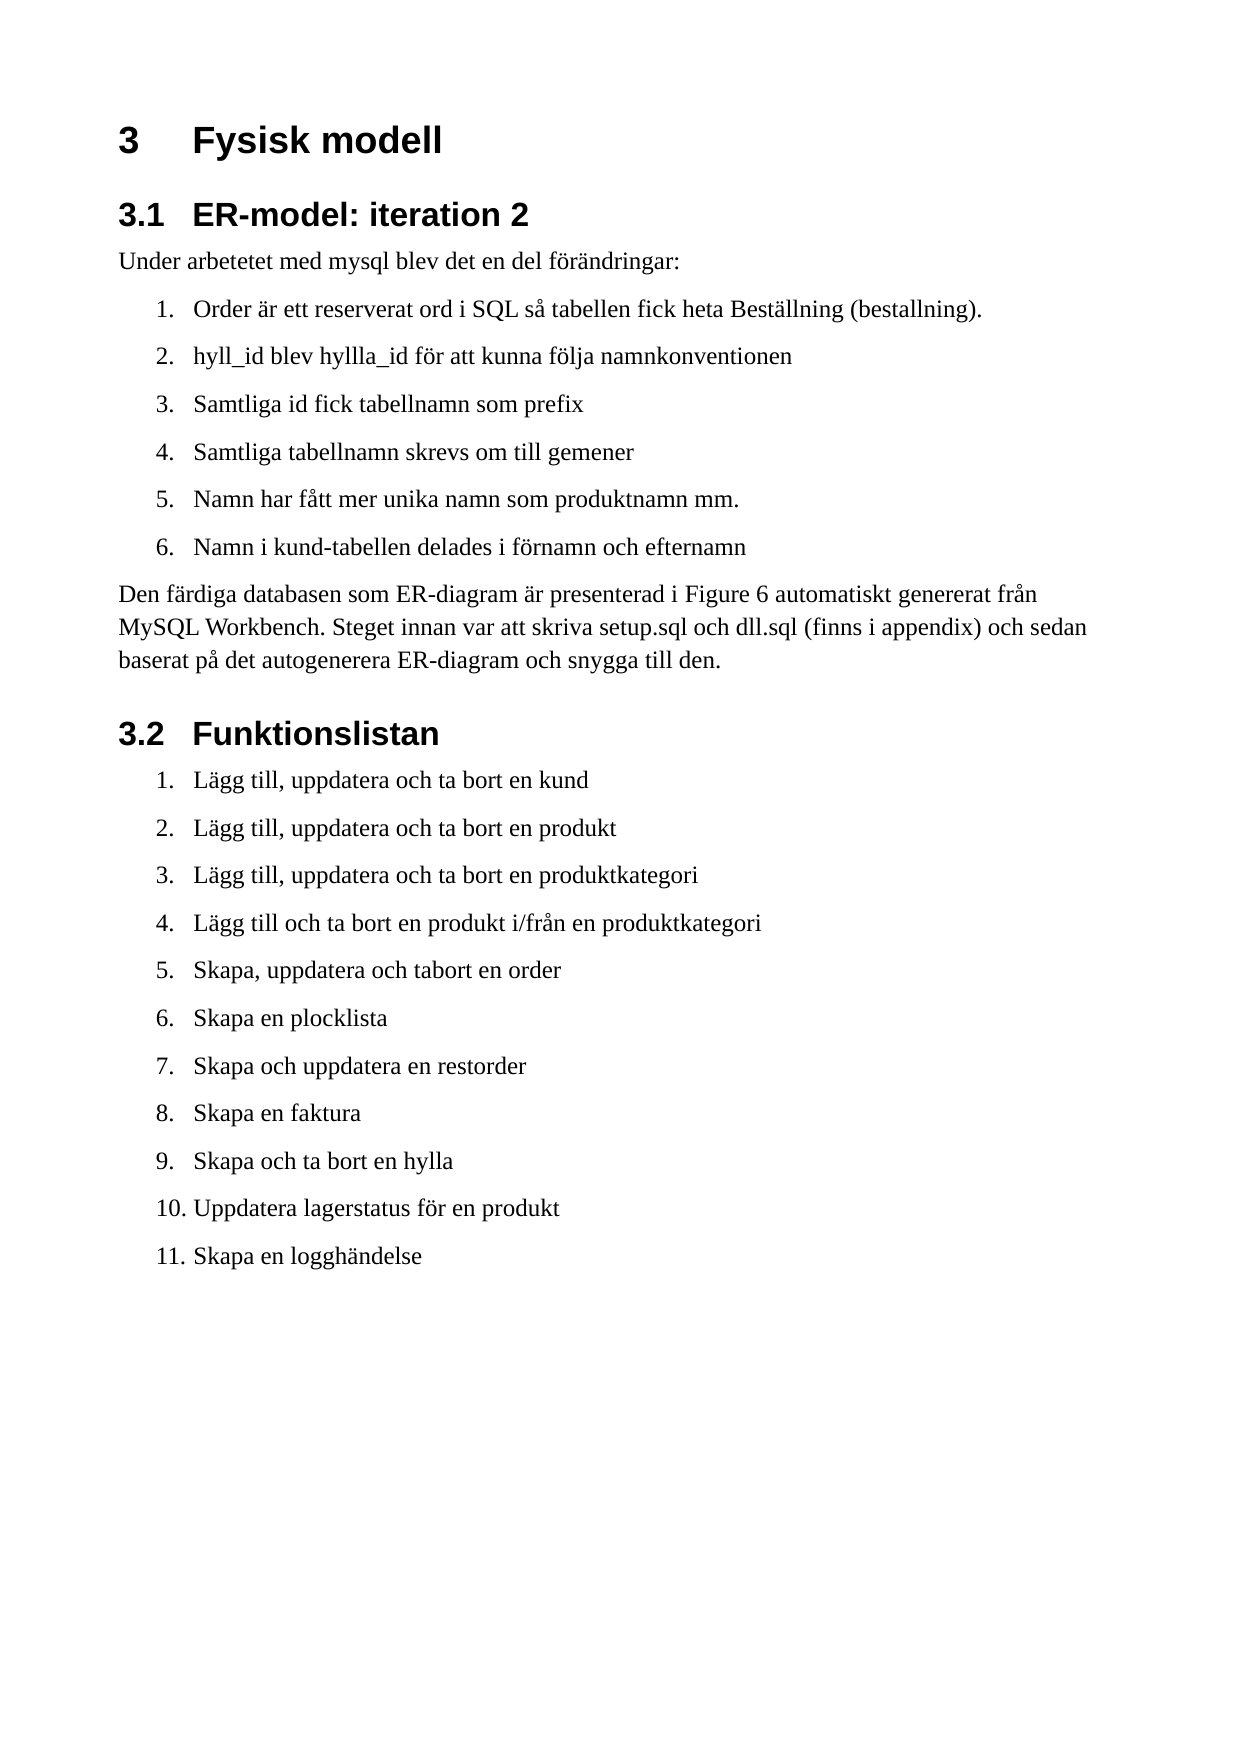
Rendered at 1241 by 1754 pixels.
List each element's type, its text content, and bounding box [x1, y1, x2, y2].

subtitle ER-model: iteration 2 [118, 195, 1122, 234]
list Namn i kund-tabellen delades i förnamn och efternamn [156, 532, 1122, 561]
list Lägg till och ta bort en produkt i/från en produktkategori [156, 908, 1122, 937]
list Order är ett reserverat ord i SQL så tabellen fick heta Beställning (bestallning). [156, 294, 1122, 323]
list Namn har fått mer unika namn som produktnamn mm. [156, 484, 1122, 513]
list Skapa och uppdatera en restorder [156, 1051, 1122, 1079]
subtitle Fysisk modell [118, 118, 1122, 162]
list Uppdatera lagerstatus för en produkt [156, 1193, 1122, 1222]
list Skapa, uppdatera och tabort en order [156, 956, 1122, 984]
list Lägg till, uppdatera och ta bort en produkt [156, 813, 1122, 841]
list Samtliga tabellnamn skrevs om till gemener [156, 437, 1122, 465]
list hyll_id blev hyllla_id för att kunna följa namnkonventionen [156, 341, 1122, 370]
list Skapa en faktura [156, 1098, 1122, 1127]
list Lägg till, uppdatera och ta bort en produktkategori [156, 860, 1122, 889]
list Skapa en plocklista [156, 1003, 1122, 1032]
list Skapa och ta bort en hylla [156, 1146, 1122, 1175]
list Skapa en logghändelse [156, 1241, 1122, 1270]
text Den färdiga databasen som ER-diagram är presenterad i Figure 6 automatiskt genererat från MySQL Workbench. Steget innan var att skriva setup.sql och dll.sql (finns i appendix) och sedan baserat på det autogenerera ER-diagram och snygga till den. [118, 579, 1122, 674]
list Samtliga id fick tabellnamn som prefix [156, 389, 1122, 418]
subtitle Funktionslistan [118, 714, 1122, 753]
text Under arbetetet med mysql blev det en del förändringar: [118, 246, 1122, 275]
list Lägg till, uppdatera och ta bort en kund [156, 765, 1122, 794]
